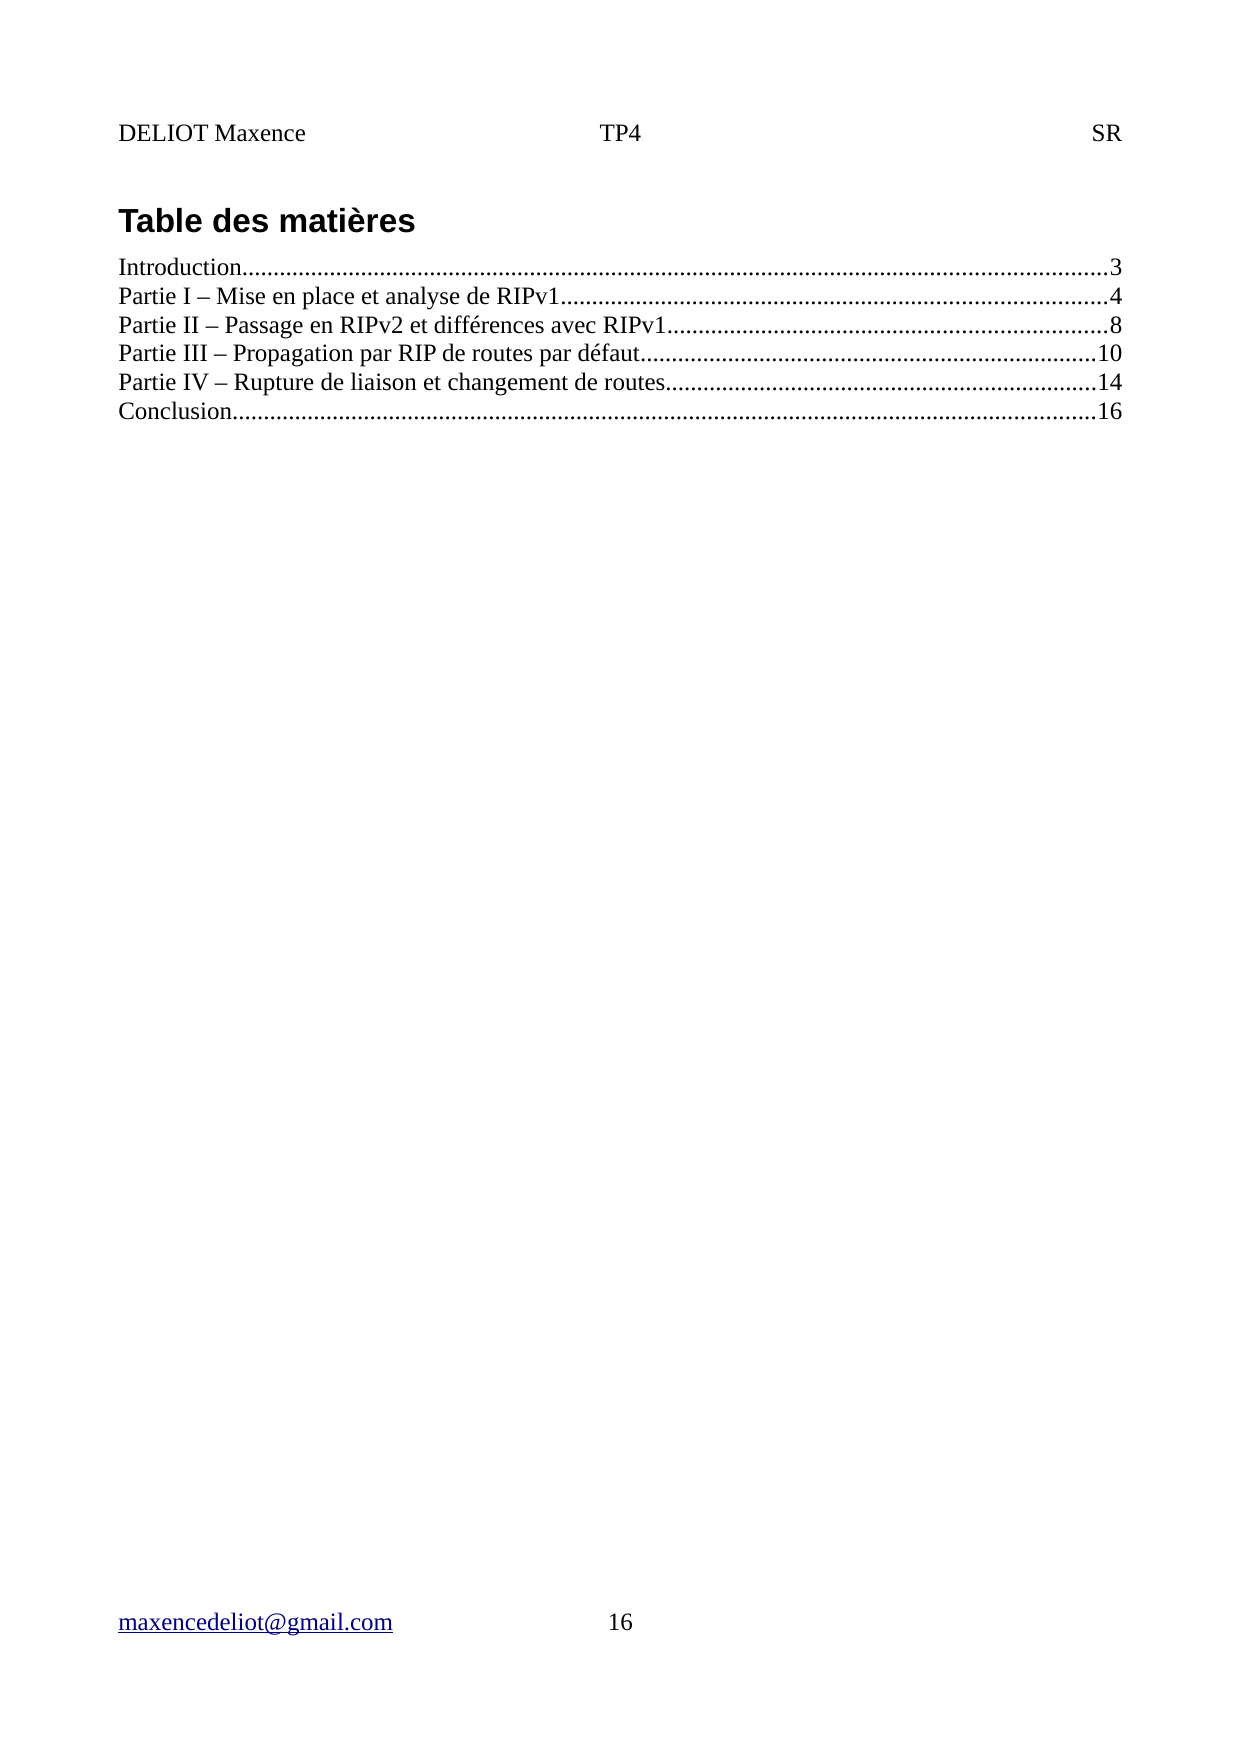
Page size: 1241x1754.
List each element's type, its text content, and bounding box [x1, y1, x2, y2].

text Partie IV – Rupture de liaison et changement de routes 14 [118, 367, 1122, 396]
text Partie I – Mise en place et analyse de RIPv1 4 [118, 281, 1122, 310]
text Partie III – Propagation par RIP de routes par défaut 10 [118, 338, 1122, 367]
text Partie II – Passage en RIPv2 et différences avec RIPv1 8 [118, 310, 1122, 338]
text Conclusion 16 [118, 396, 1122, 425]
subtitle Table des matières [118, 201, 1122, 240]
text Introduction 3 [118, 252, 1122, 281]
